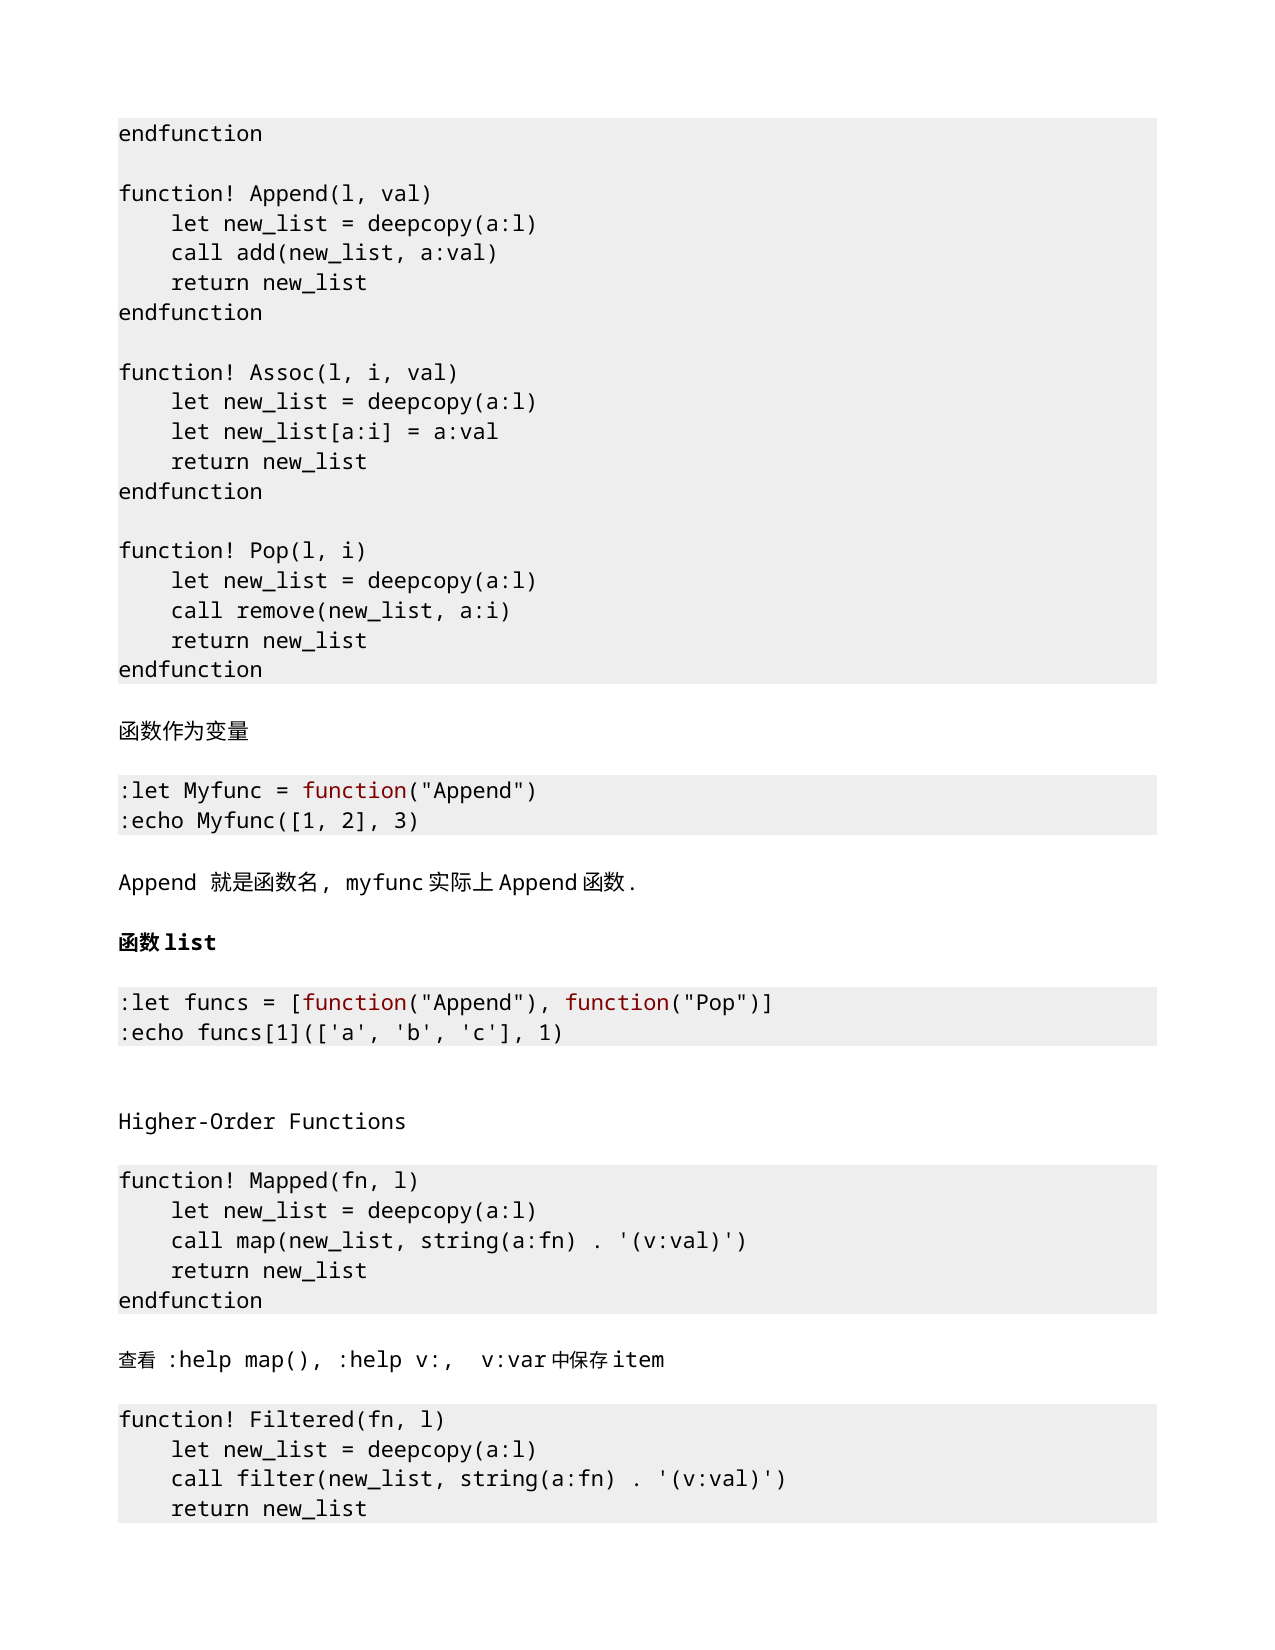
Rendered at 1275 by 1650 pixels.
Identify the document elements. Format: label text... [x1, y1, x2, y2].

text :echo funcs[1](['a', 'b', 'c'], 1) [118, 1016, 1157, 1046]
text let new_list = deepcopy(a:l) [118, 565, 1157, 595]
text endfunction [118, 118, 1157, 148]
text 函数作为变量 [118, 714, 1157, 746]
text let new_list = deepcopy(a:l) [118, 1195, 1157, 1225]
text return new_list [118, 1255, 1157, 1284]
text endfunction [118, 654, 1157, 684]
text let new_list = deepcopy(a:l) [118, 207, 1157, 237]
text function! Append(l, val) [118, 178, 1157, 207]
text call add(new_list, a:val) [118, 237, 1157, 267]
text let new_list = deepcopy(a:l) [118, 386, 1157, 416]
text call remove(new_list, a:i) [118, 595, 1157, 624]
text function! Assoc(l, i, val) [118, 356, 1157, 386]
text :let Myfunc = function("Append") [118, 775, 1157, 805]
text return new_list [118, 446, 1157, 476]
text return new_list [118, 267, 1157, 297]
text call map(new_list, string(a:fn) . '(v:val)') [118, 1225, 1157, 1255]
text call filter(new_list, string(a:fn) . '(v:val)') [118, 1463, 1157, 1493]
text 查看 :help map(), :help v:, v:var中保存item [118, 1344, 1157, 1374]
text let new_list = deepcopy(a:l) [118, 1433, 1157, 1463]
text endfunction [118, 1284, 1157, 1314]
text let new_list[a:i] = a:val [118, 416, 1157, 446]
text 函数list [118, 926, 1157, 957]
text return new_list [118, 1493, 1157, 1523]
text :echo Myfunc([1, 2], 3) [118, 805, 1157, 835]
text function! Pop(l, i) [118, 535, 1157, 565]
text Higher-Order Functions [118, 1106, 1157, 1136]
text return new_list [118, 624, 1157, 654]
text endfunction [118, 476, 1157, 505]
text function! Mapped(fn, l) [118, 1165, 1157, 1195]
text endfunction [118, 297, 1157, 327]
text function! Filtered(fn, l) [118, 1404, 1157, 1433]
text :let funcs = [function("Append"), function("Pop")] [118, 987, 1157, 1016]
text Append 就是函数名, myfunc实际上Append函数. [118, 865, 1157, 897]
